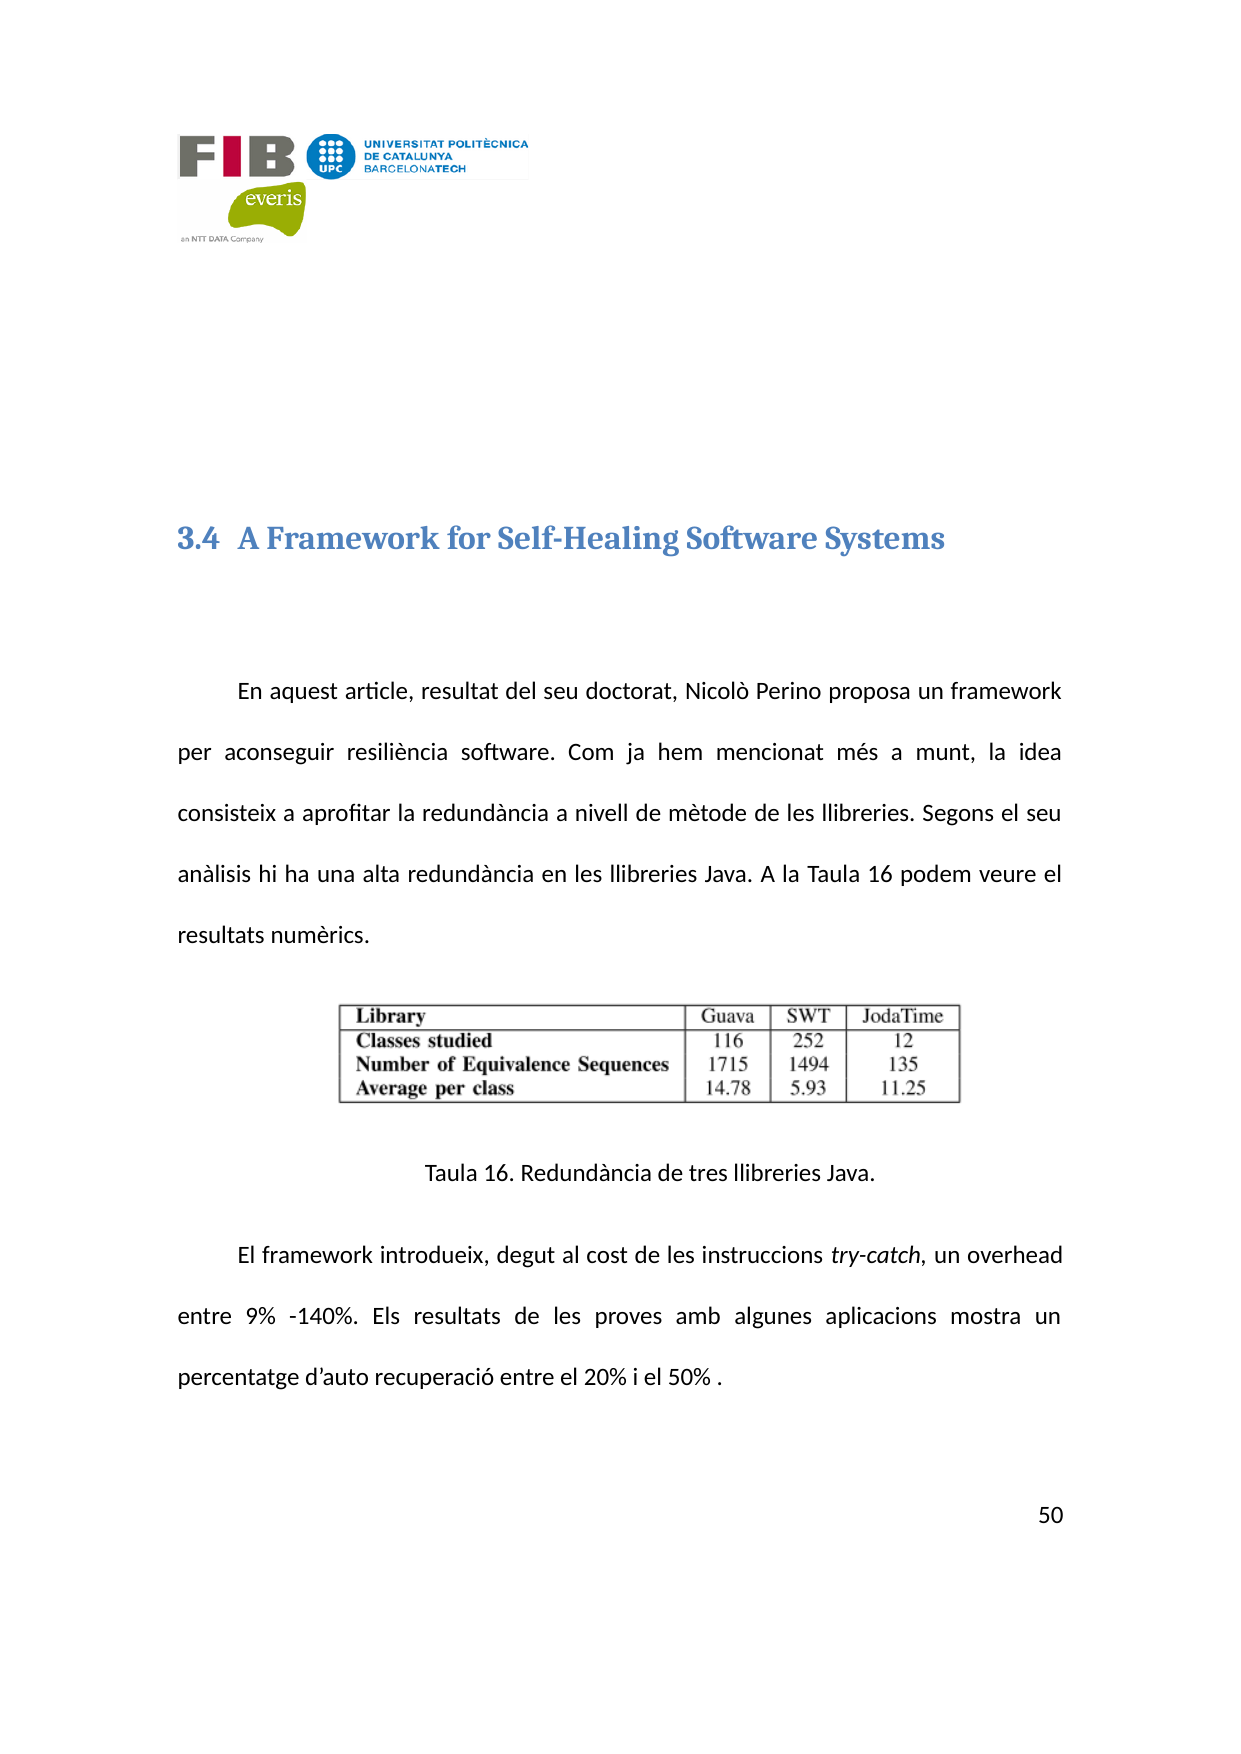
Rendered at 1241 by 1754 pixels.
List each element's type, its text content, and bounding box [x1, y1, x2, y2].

subtitle A Framework for Self-Healing Software Systems [177, 519, 1063, 557]
text El framework introdueix, degut al cost de les instruccions try-catch, un overhead entre 9% -140%. Els resultats de les proves amb algunes aplicacions mostra un percentatge d’auto recuperació entre el 20% i el 50% . [177, 1239, 1063, 1392]
text Taula 16. Redundància de tres llibreries Java. [177, 1157, 1063, 1188]
picture [335, 1001, 965, 1107]
picture [177, 134, 529, 243]
text En aquest article, resultat del seu doctorat, Nicolò Perino proposa un framework per aconseguir resiliència software. Com ja hem mencionat més a munt, la idea consisteix a aprofitar la redundància a nivell de mètode de les llibreries. Segons el seu anàlisis hi ha una alta redundància en les llibreries Java. A la Taula 16 podem veure el resultats numèrics. [177, 675, 1063, 949]
